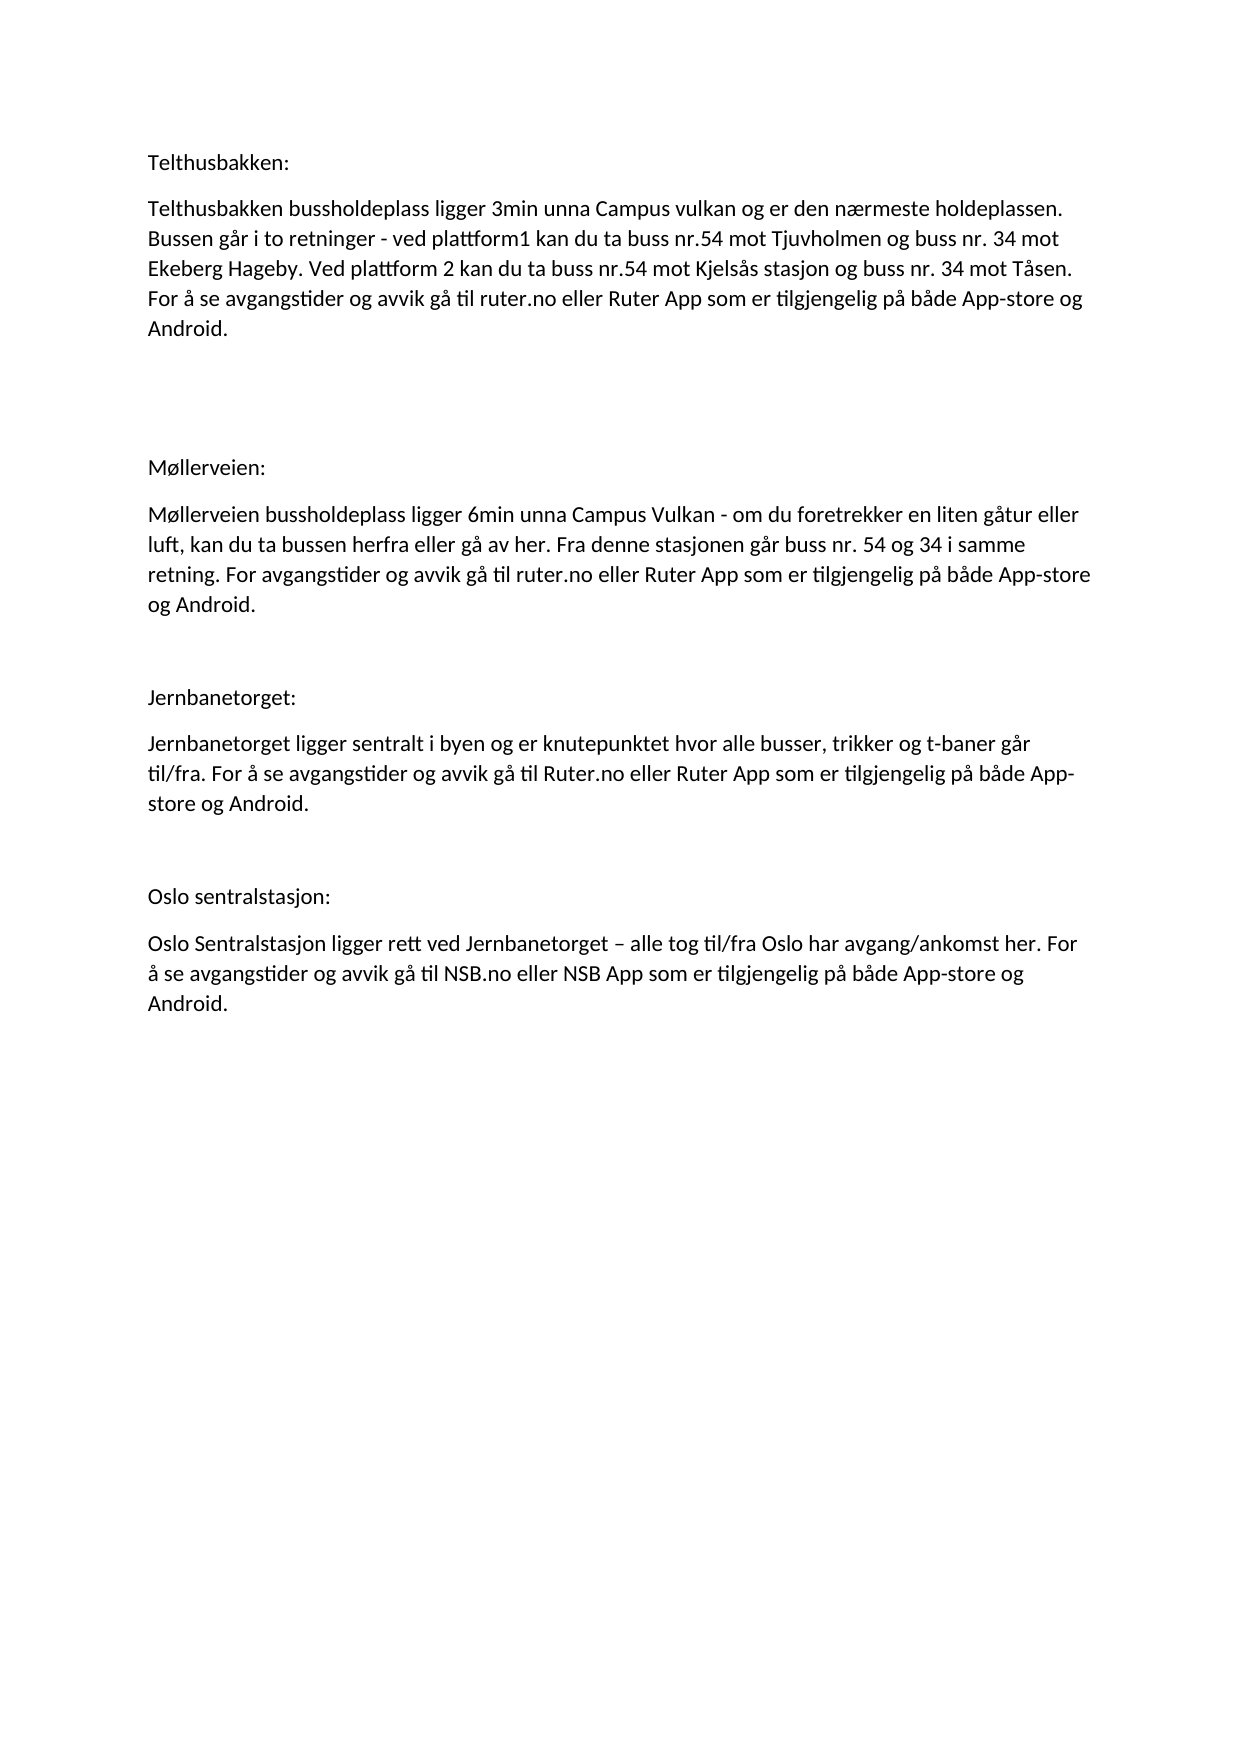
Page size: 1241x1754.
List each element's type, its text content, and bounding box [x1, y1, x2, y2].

text Møllerveien bussholdeplass ligger 6min unna Campus Vulkan - om du foretrekker en liten gåtur eller luft, kan du ta bussen herfra eller gå av her. Fra denne stasjonen går buss nr. 54 og 34 i samme retning. For avgangstider og avvik gå til ruter.no eller Ruter App som er tilgjengelig på både App-store og Android. [148, 500, 1093, 618]
text Jernbanetorget ligger sentralt i byen og er knutepunktet hvor alle busser, trikker og t-baner går til/fra. For å se avgangstider og avvik gå til Ruter.no eller Ruter App som er tilgjengelig på både App-store og Android. [148, 729, 1093, 817]
text Oslo sentralstasjon: [148, 882, 1093, 910]
text Telthusbakken bussholdeplass ligger 3min unna Campus vulkan og er den nærmeste holdeplassen. Bussen går i to retninger - ved plattform1 kan du ta buss nr.54 mot Tjuvholmen og buss nr. 34 mot Ekeberg Hageby. Ved plattform 2 kan du ta buss nr.54 mot Kjelsås stasjon og buss nr. 34 mot Tåsen. For å se avgangstider og avvik gå til ruter.no eller Ruter App som er tilgjengelig på både App-store og Android. [148, 194, 1093, 342]
text Møllerveien: [148, 453, 1093, 481]
text Jernbanetorget: [148, 683, 1093, 711]
text Telthusbakken: [148, 148, 1093, 176]
text Oslo Sentralstasjon ligger rett ved Jernbanetorget – alle tog til/fra Oslo har avgang/ankomst her. For å se avgangstider og avvik gå til NSB.no eller NSB App som er tilgjengelig på både App-store og Android. [148, 929, 1093, 1017]
